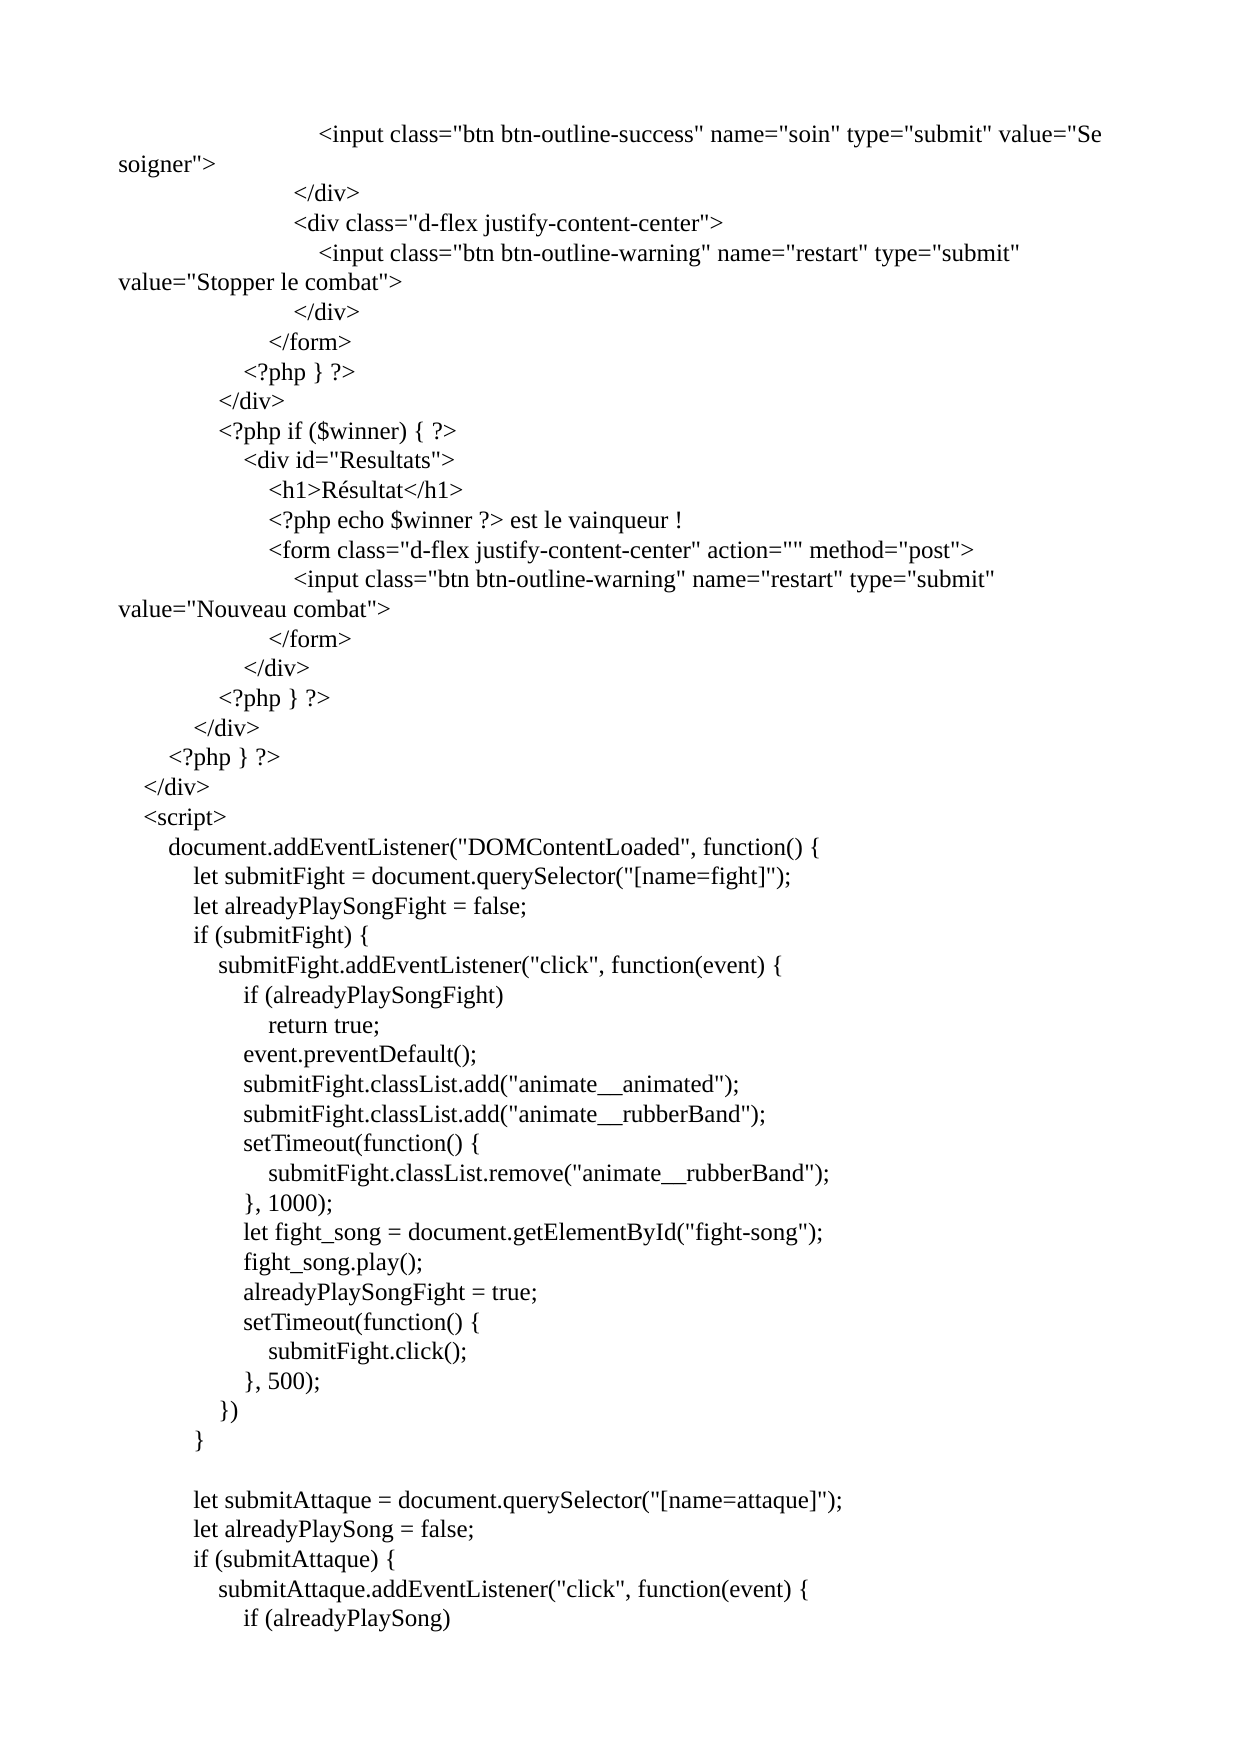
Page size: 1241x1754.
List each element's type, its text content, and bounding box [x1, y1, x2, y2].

text <?php echo $winner ?> est le vainqueur ! [118, 504, 1122, 534]
text event.preventDefault(); [118, 1038, 1122, 1068]
text }) [118, 1395, 1122, 1424]
text <?php } ?> [118, 356, 1122, 385]
text } [118, 1424, 1122, 1454]
text let alreadyPlaySongFight = false; [118, 890, 1122, 920]
text </div> [118, 385, 1122, 415]
text fight_song.play(); [118, 1246, 1122, 1276]
text <form class="d-flex justify-content-center" action="" method="post"> [118, 534, 1122, 563]
text <div id="Resultats"> [118, 445, 1122, 474]
text <?php } ?> [118, 742, 1122, 771]
text submitFight.classList.add("animate__rubberBand"); [118, 1098, 1122, 1127]
text submitFight.classList.remove("animate__rubberBand"); [118, 1157, 1122, 1187]
text </div> [118, 712, 1122, 742]
text let alreadyPlaySong = false; [118, 1513, 1122, 1543]
text setTimeout(function() { [118, 1127, 1122, 1157]
text if (submitFight) { [118, 920, 1122, 949]
text alreadyPlaySongFight = true; [118, 1276, 1122, 1306]
text }, 500); [118, 1365, 1122, 1395]
text </div> [118, 177, 1122, 207]
text setTimeout(function() { [118, 1306, 1122, 1335]
text submitFight.classList.add("animate__animated"); [118, 1068, 1122, 1098]
text submitAttaque.addEventListener("click", function(event) { [118, 1573, 1122, 1602]
text </form> [118, 623, 1122, 652]
text if (alreadyPlaySongFight) [118, 979, 1122, 1009]
text if (submitAttaque) { [118, 1543, 1122, 1573]
text <h1>Résultat</h1> [118, 474, 1122, 504]
text submitFight.click(); [118, 1335, 1122, 1365]
text <input class="btn btn-outline-warning" name="restart" type="submit" value="Nouveau combat"> [118, 563, 1122, 623]
text <input class="btn btn-outline-warning" name="restart" type="submit" value="Stopper le combat"> [118, 237, 1122, 296]
text <div class="d-flex justify-content-center"> [118, 207, 1122, 237]
text }, 1000); [118, 1187, 1122, 1217]
text document.addEventListener("DOMContentLoaded", function() { [118, 831, 1122, 860]
text if (alreadyPlaySong) [118, 1602, 1122, 1632]
text let submitAttaque = document.querySelector("[name=attaque]"); [118, 1484, 1122, 1513]
text <script> [118, 801, 1122, 831]
text <?php if ($winner) { ?> [118, 415, 1122, 445]
text <?php } ?> [118, 682, 1122, 712]
text submitFight.addEventListener("click", function(event) { [118, 949, 1122, 979]
text </div> [118, 771, 1122, 801]
text let fight_song = document.getElementById("fight-song"); [118, 1217, 1122, 1246]
text return true; [118, 1009, 1122, 1038]
text let submitFight = document.querySelector("[name=fight]"); [118, 860, 1122, 890]
text </form> [118, 326, 1122, 356]
text </div> [118, 652, 1122, 682]
text <input class="btn btn-outline-success" name="soin" type="submit" value="Se soigner"> [118, 118, 1122, 177]
text </div> [118, 296, 1122, 326]
